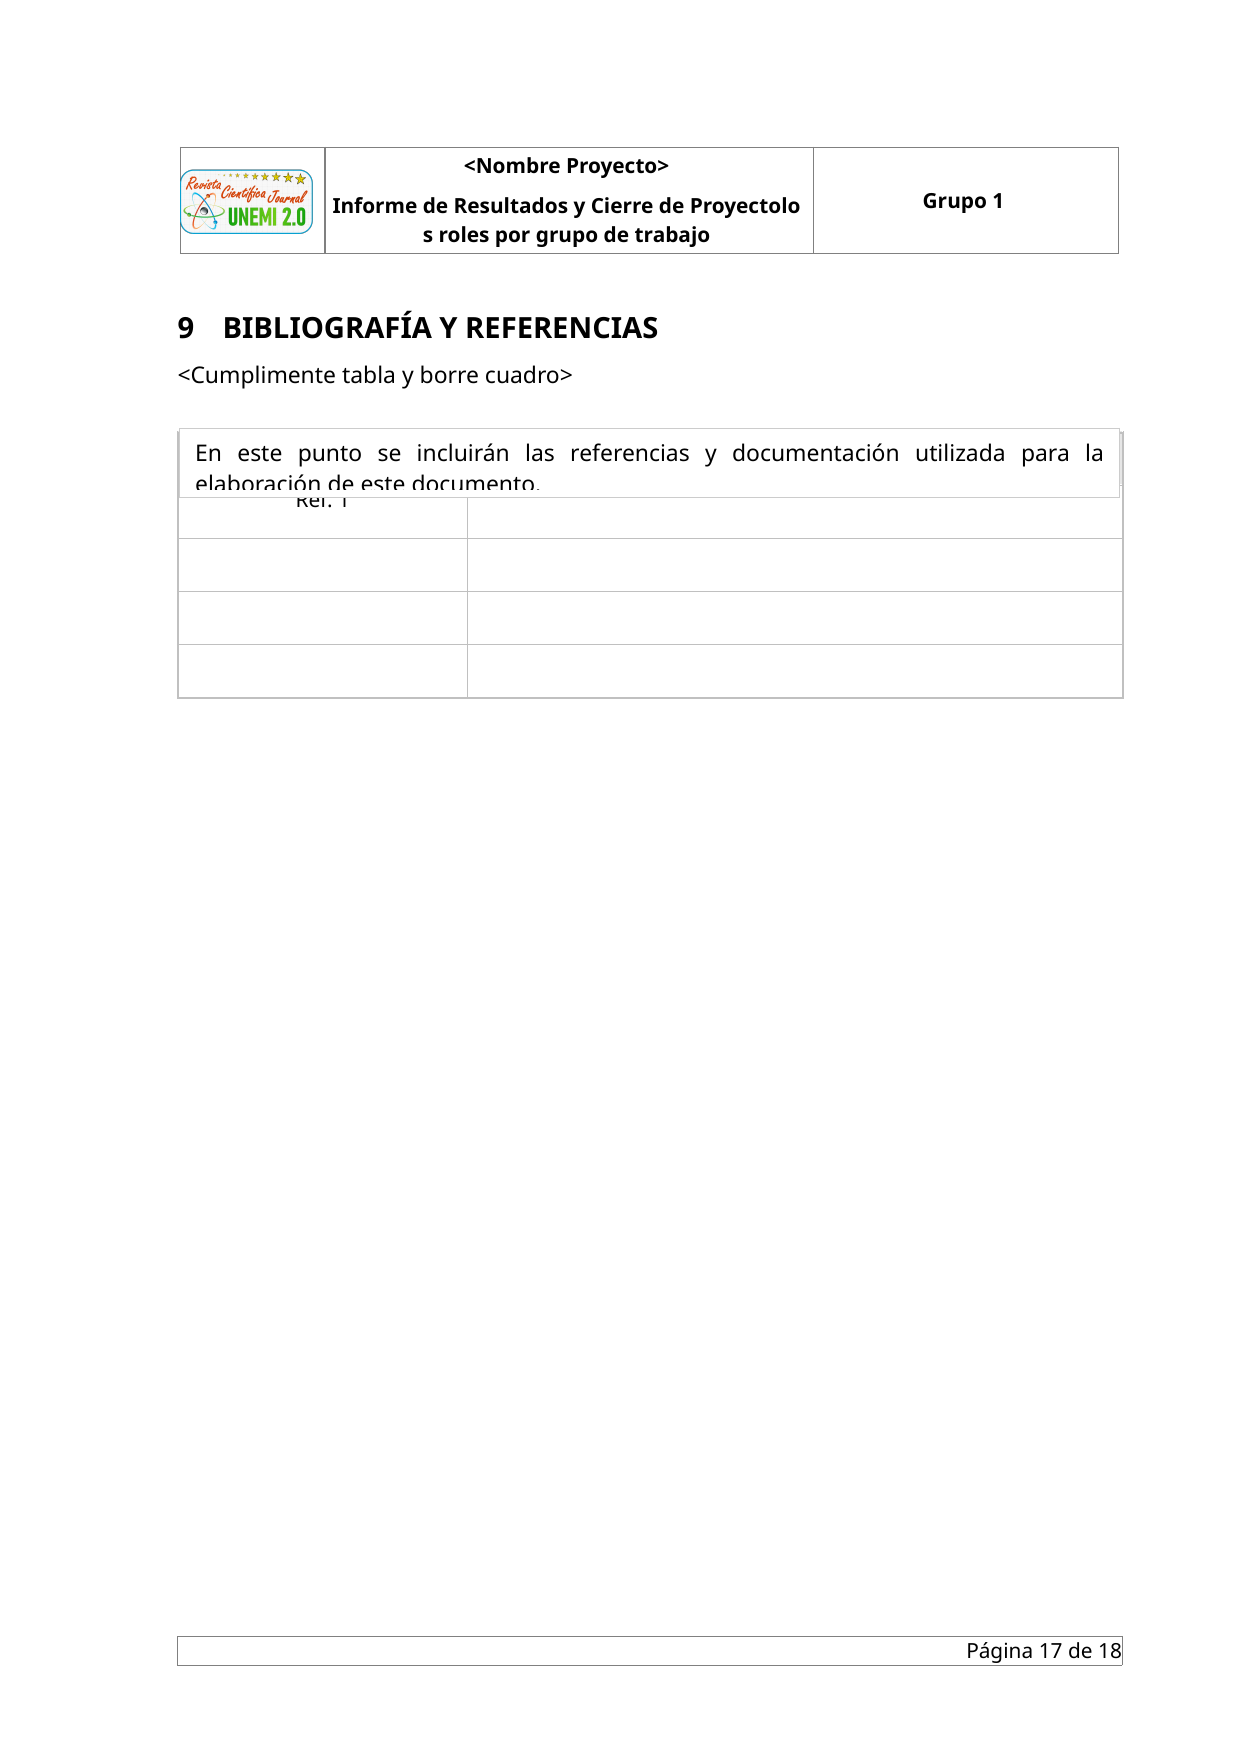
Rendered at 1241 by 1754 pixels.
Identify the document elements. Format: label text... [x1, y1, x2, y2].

table_cell Ref. 1 [179, 498, 467, 538]
table_cell [179, 539, 467, 591]
table_cell [468, 592, 1122, 644]
table_cell [468, 539, 1122, 591]
text En este punto se incluirán las referencias y documentación utilizada para la elaboración de este documento. [195, 437, 1104, 489]
table_cell [179, 645, 467, 697]
text <Cumplimente tabla y borre cuadro> [177, 359, 1122, 390]
subtitle BIBLIOGRAFÍA Y REFERENCIAS [177, 307, 1122, 347]
table_cell [468, 486, 1122, 538]
table_cell [468, 645, 1122, 697]
table_cell [179, 592, 467, 644]
